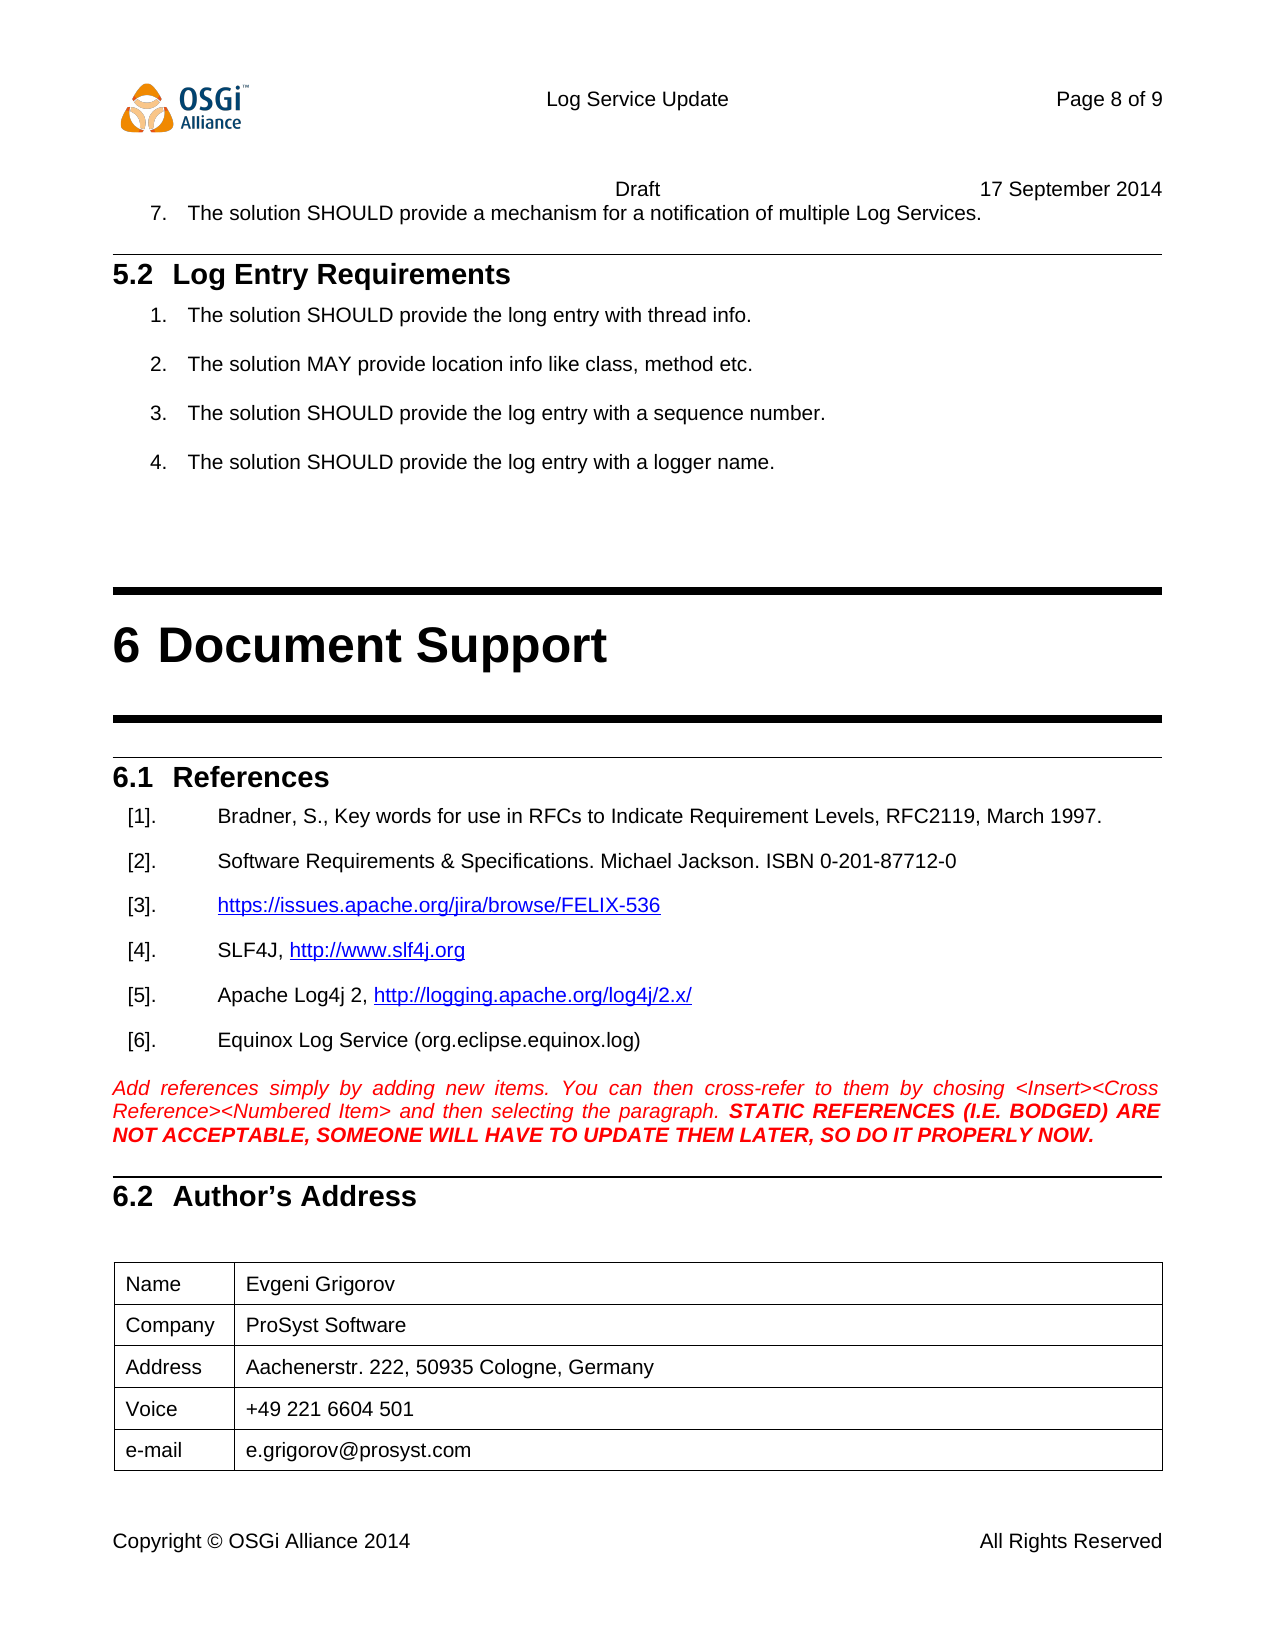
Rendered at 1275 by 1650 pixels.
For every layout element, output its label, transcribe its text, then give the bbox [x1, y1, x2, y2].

picture [113, 76, 257, 140]
text Add references simply by adding new items. You can then cross-refer to them by chosing <Insert><Cross Reference><Numbered Item> and then selecting the paragraph. STATIC REFERENCES (I.E. BODGED) ARE NOT ACCEPTABLE, SOMEONE WILL HAVE TO UPDATE THEM LATER, SO DO IT PROPERLY NOW. [112, 1075, 1162, 1147]
list Equinox Log Service (org.eclipse.equinox.log) [127, 1028, 1162, 1052]
list The solution SHOULD provide the log entry with a sequence number. [150, 401, 1162, 425]
subtitle Author’s Address [112, 1177, 1162, 1213]
subtitle Document Support [112, 588, 1162, 723]
table_cell ProSyst Software [235, 1305, 1162, 1345]
list Software Requirements & Specifications. Michael Jackson. ISBN 0-201-87712-0 [127, 848, 1162, 872]
table_cell Voice [115, 1388, 234, 1429]
subtitle Log Entry Requirements [112, 255, 1162, 291]
table_cell +49 221 6604 501 [235, 1388, 1162, 1429]
list The solution SHOULD provide the long entry with thread info. [150, 303, 1162, 327]
table_cell e.grigorov@prosyst.com [235, 1430, 1162, 1470]
table_cell Aachenerstr. 222, 50935 Cologne, Germany [235, 1346, 1162, 1387]
table_cell Company [115, 1305, 234, 1345]
list SLF4J, http://www.slf4j.org [127, 938, 1162, 962]
list The solution MAY provide location info like class, method etc. [150, 352, 1162, 376]
table_header Name [115, 1263, 234, 1304]
list The solution SHOULD provide the log entry with a logger name. [150, 450, 1162, 474]
table_header Evgeni Grigorov [235, 1263, 1162, 1304]
subtitle References [112, 758, 1162, 793]
list Apache Log4j 2, http://logging.apache.org/log4j/2.x/ [127, 983, 1162, 1007]
table_cell Address [115, 1346, 234, 1387]
list Bradner, S., Key words for use in RFCs to Indicate Requirement Levels, RFC2119, March 1997. [127, 804, 1162, 828]
list The solution SHOULD provide a mechanism for a notification of multiple Log Services. [150, 201, 1162, 225]
table_cell e-mail [115, 1430, 234, 1470]
list https://issues.apache.org/jira/browse/FELIX-536 [127, 893, 1162, 917]
